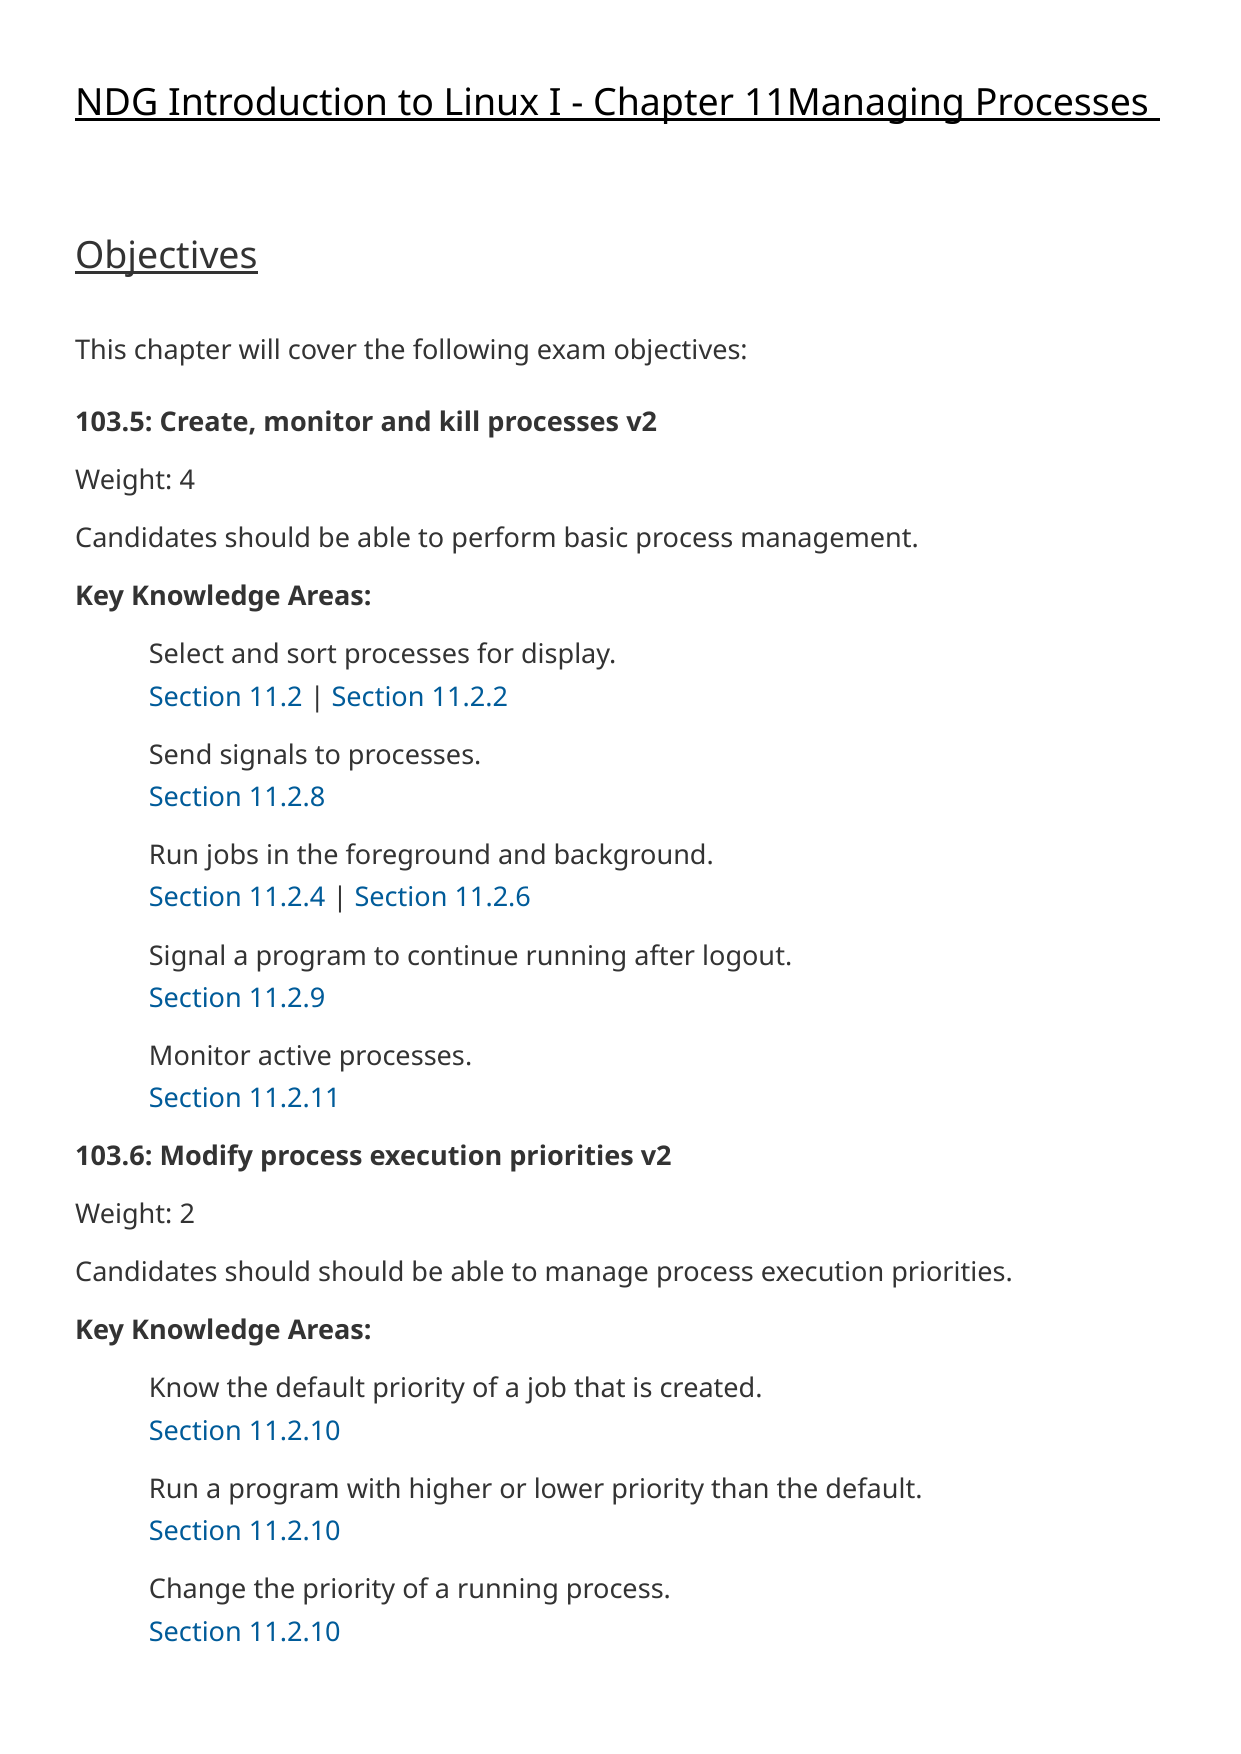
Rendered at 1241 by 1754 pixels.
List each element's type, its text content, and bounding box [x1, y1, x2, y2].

text Objectives [75, 228, 1165, 279]
list Run jobs in the foreground and background. Section 11.2.4 | Section 11.2.6 [75, 836, 1165, 915]
text 103.6: Modify process execution priorities v2 [75, 1137, 1165, 1174]
text This chapter will cover the following exam objectives: [75, 330, 1165, 367]
text 103.5: Create, monitor and kill processes v2 [75, 403, 1165, 439]
text Candidates should be able to perform basic process management. [75, 519, 1165, 556]
list Run a program with higher or lower priority than the default. Section 11.2.10 [75, 1469, 1165, 1548]
text NDG Introduction to Linux I - Chapter 11Managing Processes [75, 75, 1165, 126]
text Weight: 2 [75, 1195, 1165, 1232]
list Select and sort processes for display. Section 11.2 | Section 11.2.2 [75, 635, 1165, 714]
text Key Knowledge Areas: [75, 1311, 1165, 1348]
list Signal a program to continue running after logout. Section 11.2.9 [75, 936, 1165, 1015]
list Change the priority of a running process. Section 11.2.10 [75, 1570, 1165, 1649]
text Weight: 4 [75, 461, 1165, 497]
list Send signals to processes. Section 11.2.8 [75, 735, 1165, 814]
list Know the default priority of a job that is created. Section 11.2.10 [75, 1369, 1165, 1448]
text Key Knowledge Areas: [75, 577, 1165, 613]
text Candidates should should be able to manage process execution priorities. [75, 1253, 1165, 1290]
list Monitor active processes. Section 11.2.11 [75, 1036, 1165, 1116]
